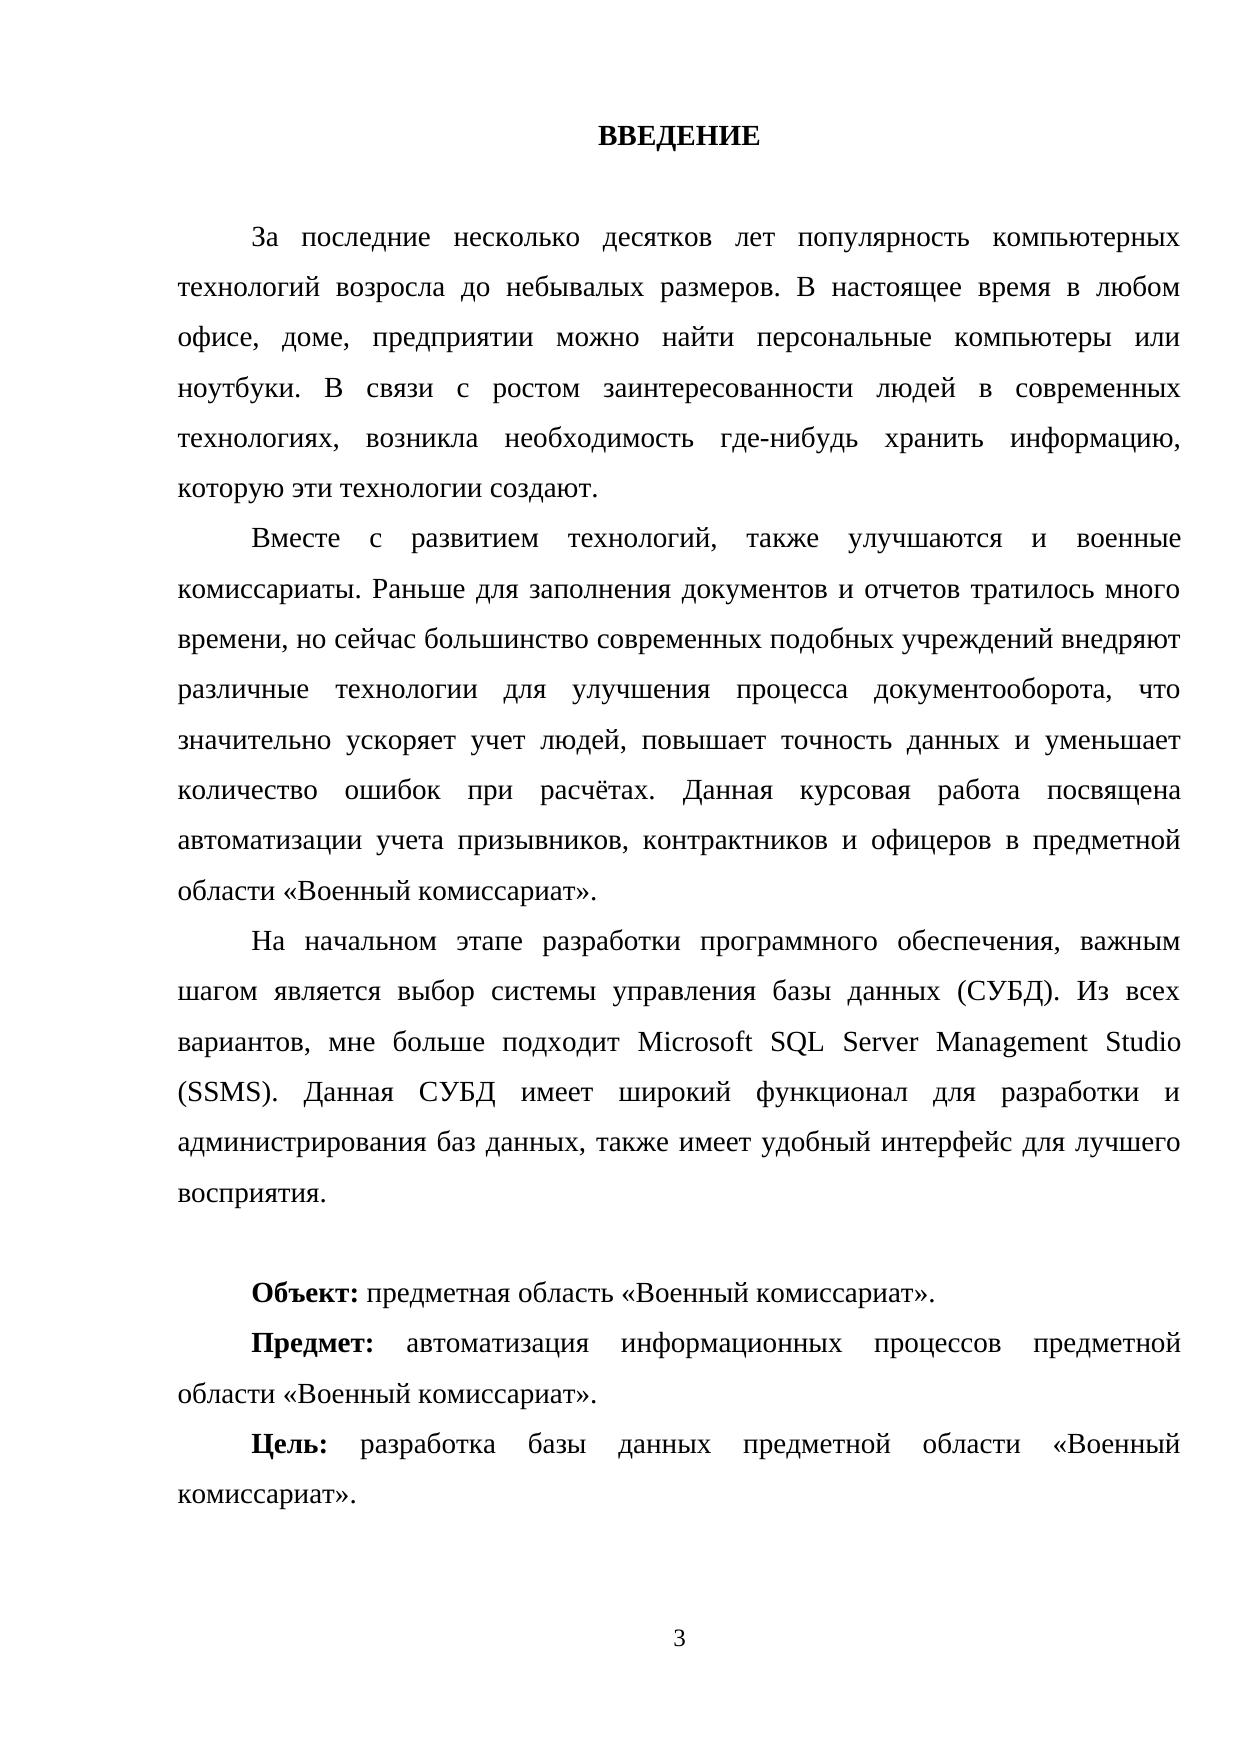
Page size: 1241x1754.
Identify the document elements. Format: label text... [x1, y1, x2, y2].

text За последние несколько десятков лет популярность компьютерных технологий возросла до небывалых размеров. В настоящее время в любом офисе, доме, предприятии можно найти персональные компьютеры или ноутбуки. В связи с ростом заинтересованности людей в современных технологиях, возникла необходимость где-нибудь хранить информацию, которую эти технологии создают. [177, 219, 1181, 504]
text Вместе с развитием технологий, также улучшаются и военные комиссариаты. Раньше для заполнения документов и отчетов тратилось много времени, но сейчас большинство современных подобных учреждений внедряют различные технологии для улучшения процесса документооборота, что значительно ускоряет учет людей, повышает точность данных и уменьшает количество ошибок при расчётах. Данная курсовая работа посвящена автоматизации учета призывников, контрактников и офицеров в предметной области «Военный комиссариат». [177, 521, 1181, 906]
text На начальном этапе разработки программного обеспечения, важным шагом является выбор системы управления базы данных (СУБД). Из всех вариантов, мне больше подходит Microsoft SQL Server Management Studio (SSMS). Данная СУБД имеет широкий функционал для разработки и администрирования баз данных, также имеет удобный интерфейс для лучшего восприятия. [177, 923, 1181, 1208]
subtitle ВВЕДЕНИЕ [177, 118, 1181, 152]
text Объект: предметная область «Военный комиссариат». [177, 1275, 1181, 1309]
text Предмет: автоматизация информационных процессов предметной области «Военный комиссариат». [177, 1326, 1181, 1409]
text Цель: разработка базы данных предметной области «Военный комиссариат». [177, 1426, 1181, 1510]
